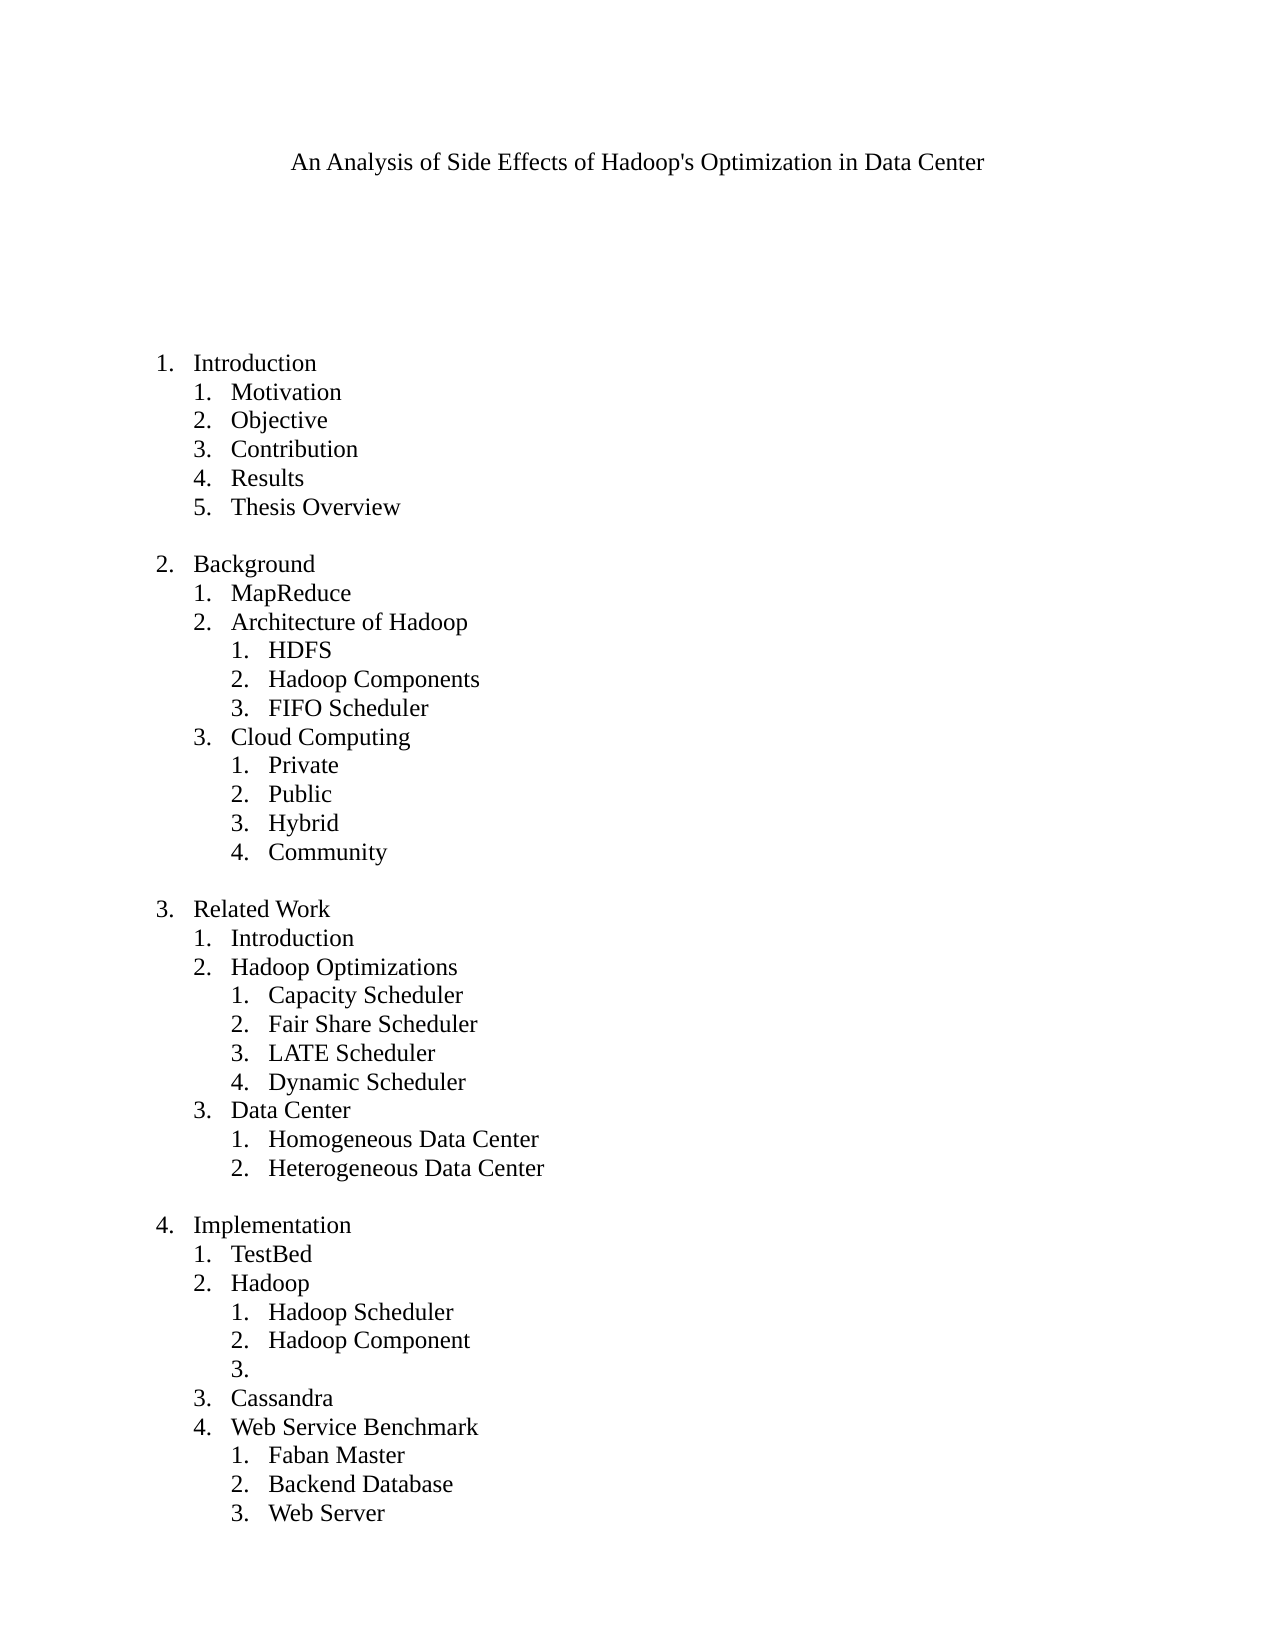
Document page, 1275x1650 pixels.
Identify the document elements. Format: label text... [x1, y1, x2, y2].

list Background [156, 549, 1157, 578]
list Implementation [156, 1211, 1157, 1239]
list Introduction [156, 348, 1157, 377]
list Private [231, 751, 1157, 779]
list Homogeneous Data Center [231, 1124, 1157, 1153]
list Contribution [193, 434, 1157, 463]
list Motivation [193, 377, 1157, 406]
list Backend Database [231, 1469, 1157, 1498]
list Cloud Computing [193, 722, 1157, 751]
list Faban Master [231, 1441, 1157, 1469]
list Cassandra [193, 1383, 1157, 1412]
list Heterogeneous Data Center [231, 1153, 1157, 1182]
list Hadoop Components [231, 664, 1157, 693]
list Hadoop Optimizations [193, 952, 1157, 981]
list Objective [193, 406, 1157, 434]
list TestBed [193, 1239, 1157, 1268]
list Introduction [193, 923, 1157, 952]
list Web Server [231, 1498, 1157, 1527]
list Hadoop Component [231, 1326, 1157, 1354]
list Capacity Scheduler [231, 981, 1157, 1009]
text An Analysis of Side Effects of Hadoop's Optimization in Data Center [118, 147, 1157, 176]
list Public [231, 779, 1157, 808]
list FIFO Scheduler [231, 693, 1157, 722]
list Architecture of Hadoop [193, 607, 1157, 636]
list Data Center [193, 1096, 1157, 1124]
list Community [231, 837, 1157, 866]
list Thesis Overview [193, 492, 1157, 521]
list HDFS [231, 636, 1157, 664]
list Hadoop [193, 1268, 1157, 1297]
list Hadoop Scheduler [231, 1297, 1157, 1326]
list Fair Share Scheduler [231, 1009, 1157, 1038]
list MapReduce [193, 578, 1157, 607]
list Related Work [156, 894, 1157, 923]
list Results [193, 463, 1157, 492]
list Hybrid [231, 808, 1157, 837]
list LATE Scheduler [231, 1038, 1157, 1067]
list Web Service Benchmark [193, 1412, 1157, 1441]
list Dynamic Scheduler [231, 1067, 1157, 1096]
